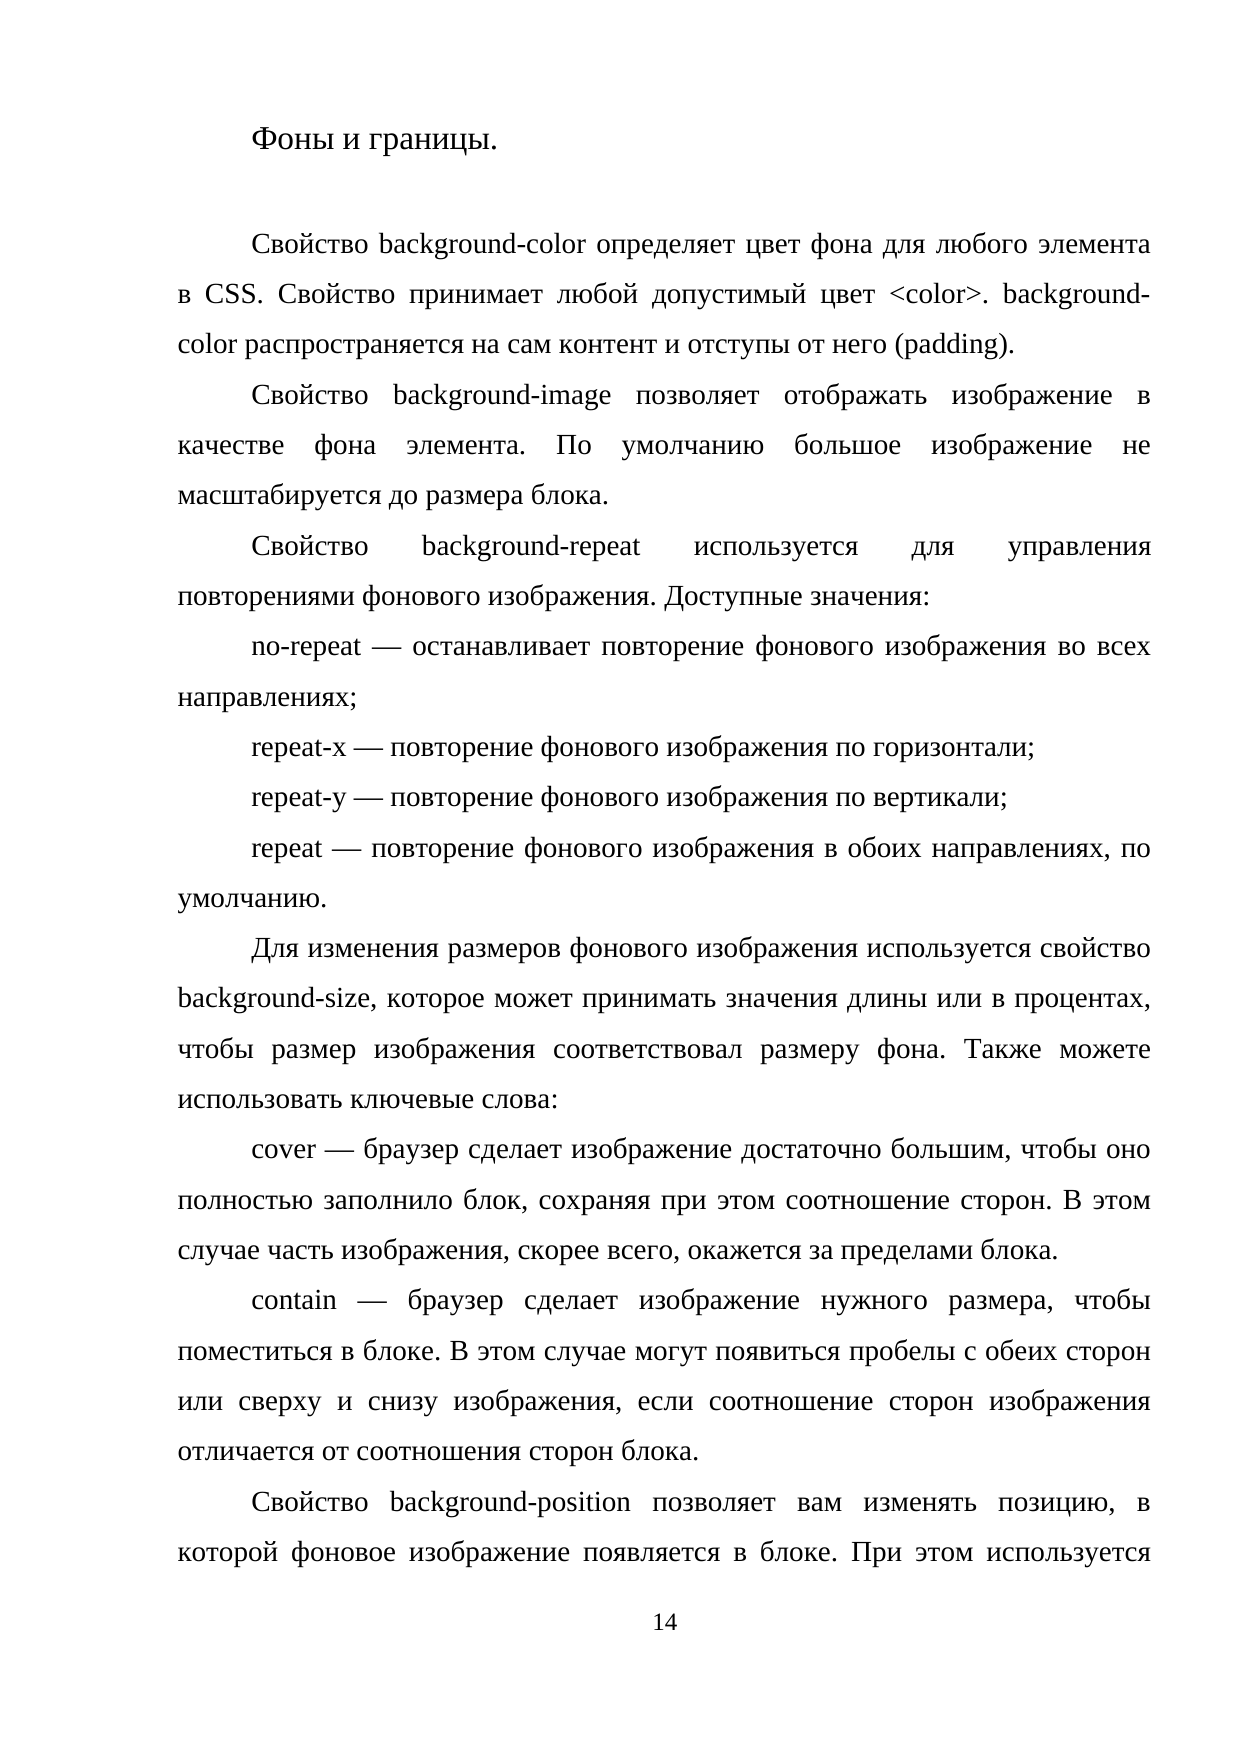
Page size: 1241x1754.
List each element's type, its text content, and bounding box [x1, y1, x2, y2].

text Свойство background-repeat используется для управления повторениями фонового изображения. Доступные значения: [177, 528, 1152, 612]
text Для изменения размеров фонового изображения используется свойство background-size, которое может принимать значения длины или в процентах, чтобы размер изображения соответствовал размеру фона. Также можете использовать ключевые слова: [177, 930, 1152, 1115]
text repeat — повторение фонового изображения в обоих направлениях, по умолчанию. [177, 830, 1152, 913]
text repeat-y — повторение фонового изображения по вертикали; [177, 779, 1152, 813]
text Свойство background-position позволяет вам изменять позицию, в которой фоновое изображение появляется в блоке. При этом используется [177, 1484, 1152, 1568]
text cover — браузер сделает изображение достаточно большим, чтобы оно полностью заполнило блок, сохраняя при этом соотношение сторон. В этом случае часть изображения, скорее всего, окажется за пределами блока. [177, 1132, 1152, 1266]
text no-repeat — останавливает повторение фонового изображения во всех направлениях; [177, 628, 1152, 712]
text repeat-x — повторение фонового изображения по горизонтали; [177, 729, 1152, 763]
text contain — браузер сделает изображение нужного размера, чтобы поместиться в блоке. В этом случае могут появиться пробелы с обеих сторон или сверху и снизу изображения, если соотношение сторон изображения отличается от соотношения сторон блока. [177, 1282, 1152, 1467]
text Свойство background-image позволяет отображать изображение в качестве фона элемента. По умолчанию большое изображение не масштабируется до размера блока. [177, 377, 1152, 511]
text Свойство background-color определяет цвет фона для любого элемента в CSS. Свойство принимает любой допустимый цвет <color>. background-color распространяется на сам контент и отступы от него (padding). [177, 226, 1152, 360]
subtitle Фоны и границы. [177, 118, 1152, 156]
